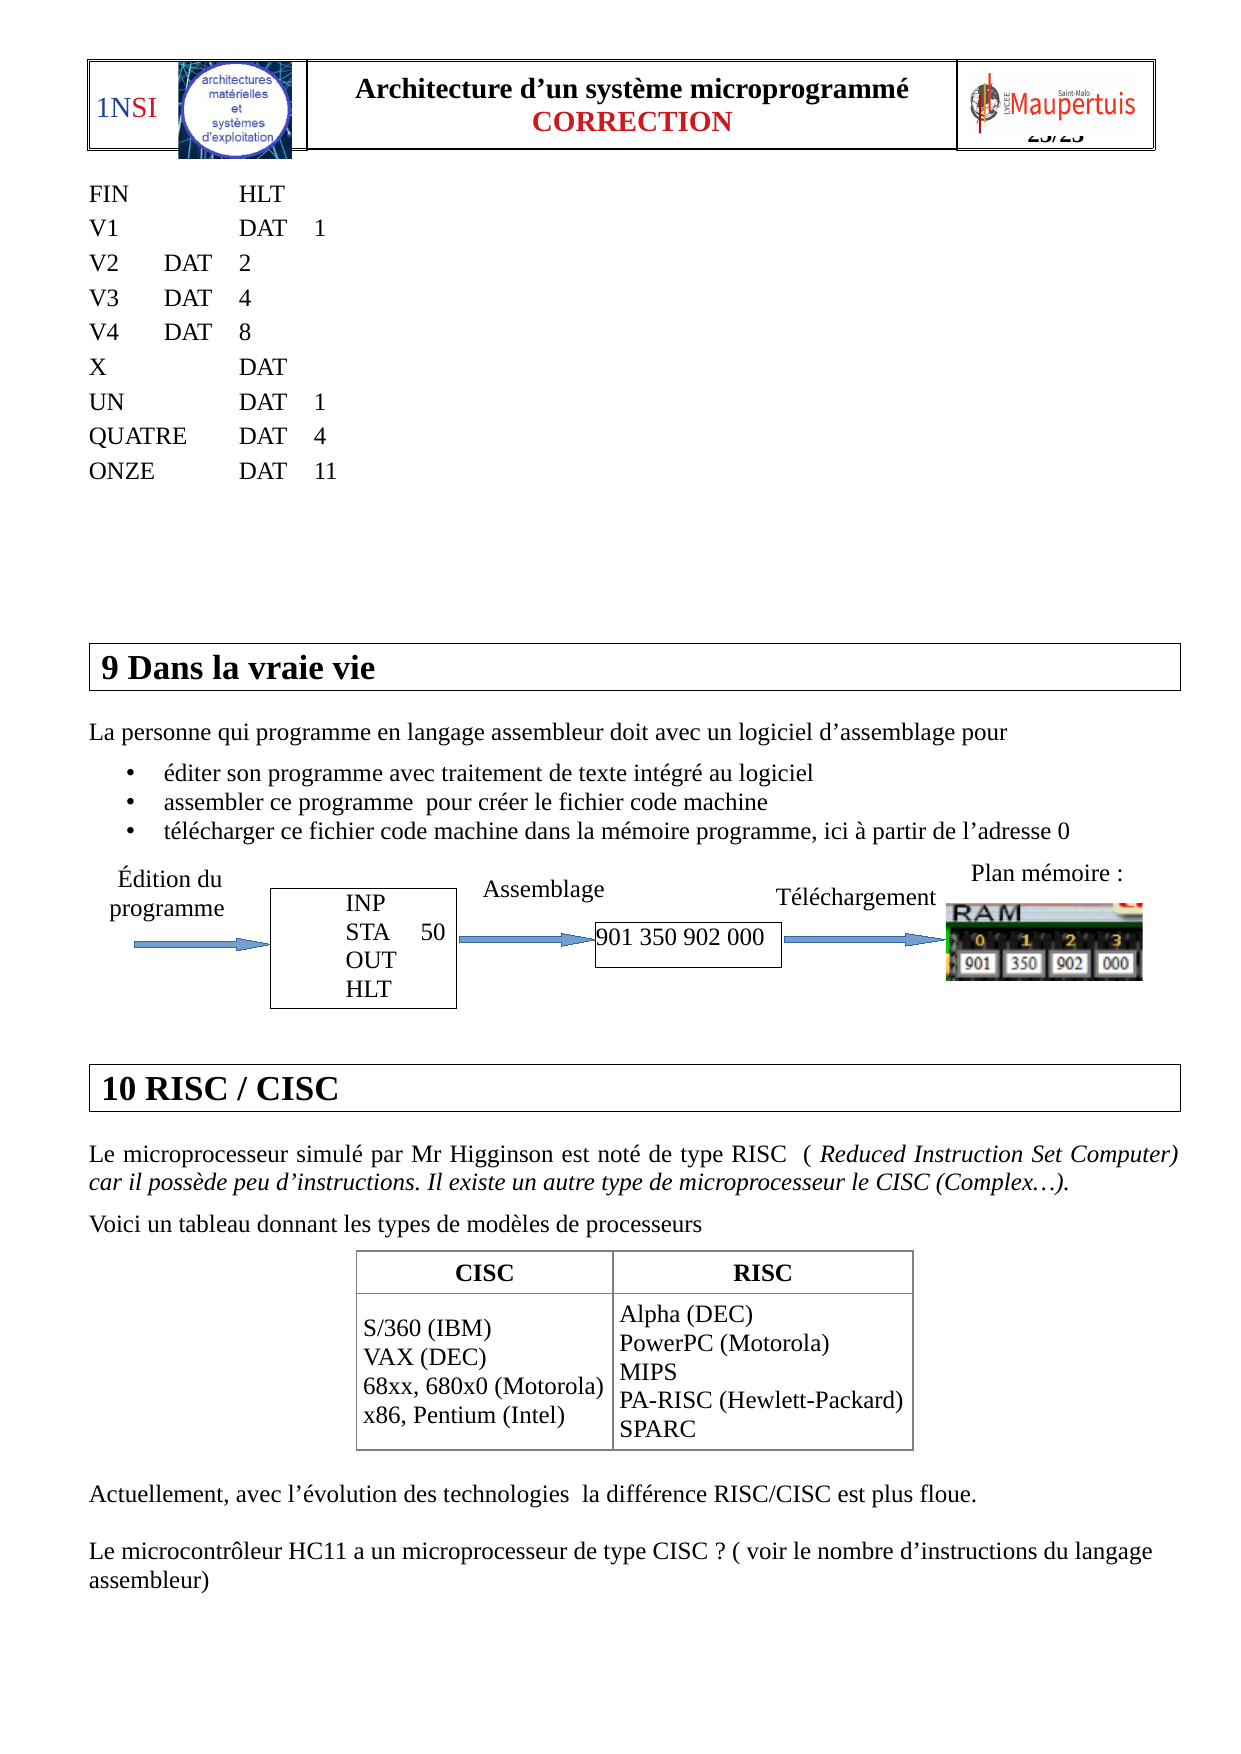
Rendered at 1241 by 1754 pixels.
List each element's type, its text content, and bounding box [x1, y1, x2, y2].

table_header CISC [357, 1252, 612, 1293]
text Actuellement, avec l’évolution des technologies la différence RISC/CISC est plus floue. [88, 1479, 1181, 1508]
list éditer son programme avec traitement de texte intégré au logiciel [126, 758, 1181, 787]
picture [945, 903, 1143, 981]
picture [178, 62, 292, 159]
text FIN HLT [88, 179, 1181, 207]
table_cell Alpha (DEC) PowerPC (Motorola) MIPS PA-RISC (Hewlett-Packard) SPARC [614, 1294, 912, 1449]
subtitle Dans la vraie vie [90, 644, 1180, 690]
text UN DAT 1 [88, 387, 1181, 416]
subtitle RISC / CISC [90, 1065, 1180, 1111]
text ONZE DAT 11 [88, 456, 1181, 485]
text V4 DAT 8 [88, 317, 1181, 346]
text Voici un tableau donnant les types de modèles de processeurs [88, 1209, 1181, 1237]
text V3 DAT 4 [88, 283, 1181, 311]
text V1 DAT 1 [88, 213, 1181, 242]
text La personne qui programme en langage assembleur doit avec un logiciel d’assemblage pour [88, 717, 1181, 746]
list télécharger ce fichier code machine dans la mémoire programme, ici à partir de l’adresse 0 [126, 816, 1181, 845]
text Le microprocesseur simulé par Mr Higginson est noté de type RISC ( Reduced Instruction Set Computer) car il possède peu d’instructions. Il existe un autre type de microprocesseur le CISC (Complex…). [88, 1139, 1181, 1196]
table_cell S/360 (IBM) VAX (DEC) 68xx, 680x0 (Motorola) x86, Pentium (Intel) [357, 1294, 612, 1449]
picture [970, 70, 1137, 136]
list assembler ce programme pour créer le fichier code machine [126, 787, 1181, 816]
text Le microcontrôleur HC11 a un microprocesseur de type CISC ? ( voir le nombre d’instructions du langage assembleur) [88, 1536, 1181, 1594]
text X DAT [88, 352, 1181, 381]
text QUATRE DAT 4 [88, 421, 1181, 450]
table_header RISC [614, 1252, 912, 1293]
text V2 DAT 2 [88, 248, 1181, 277]
